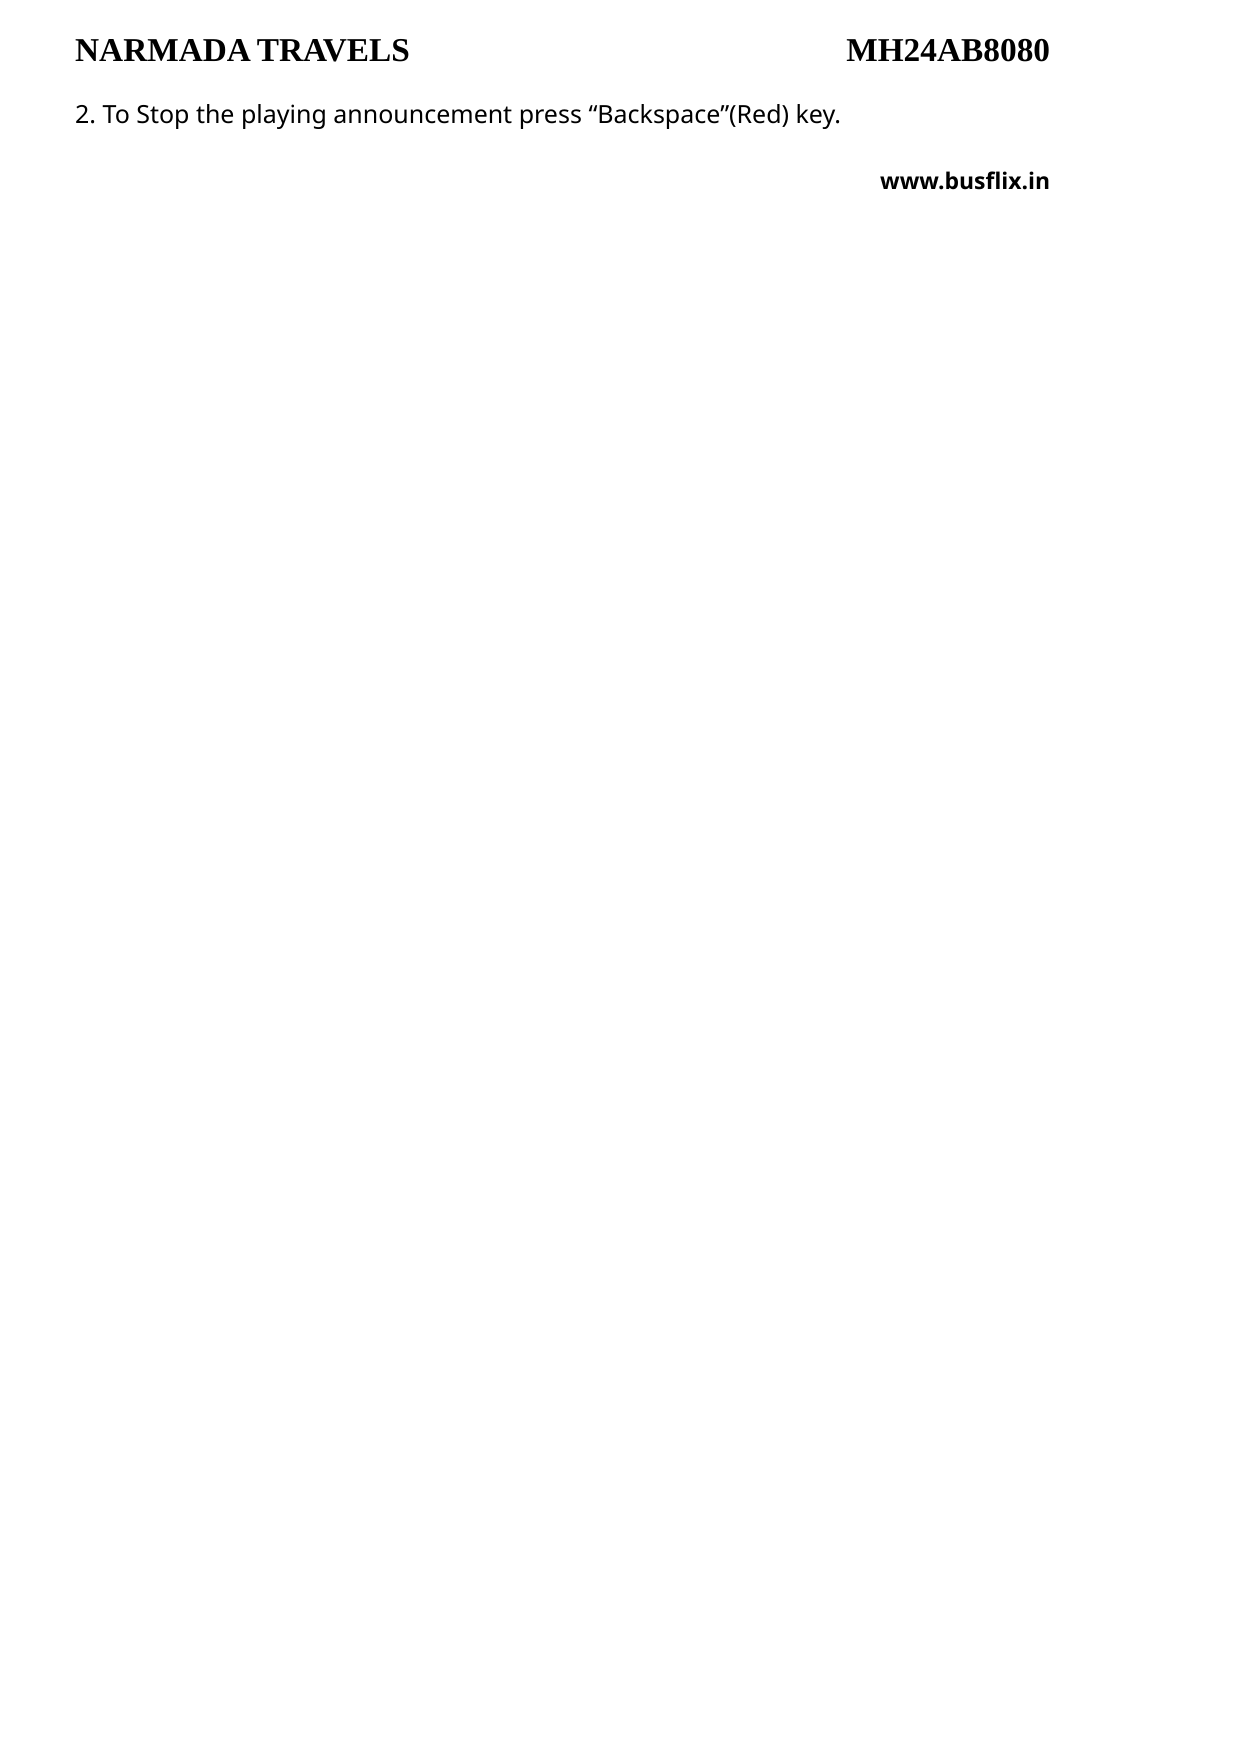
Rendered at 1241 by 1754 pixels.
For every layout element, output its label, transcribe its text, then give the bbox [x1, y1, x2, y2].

text www.busflix.in [75, 165, 1165, 196]
text 2. To Stop the playing announcement press “Backspace”(Red) key. [75, 97, 1165, 131]
